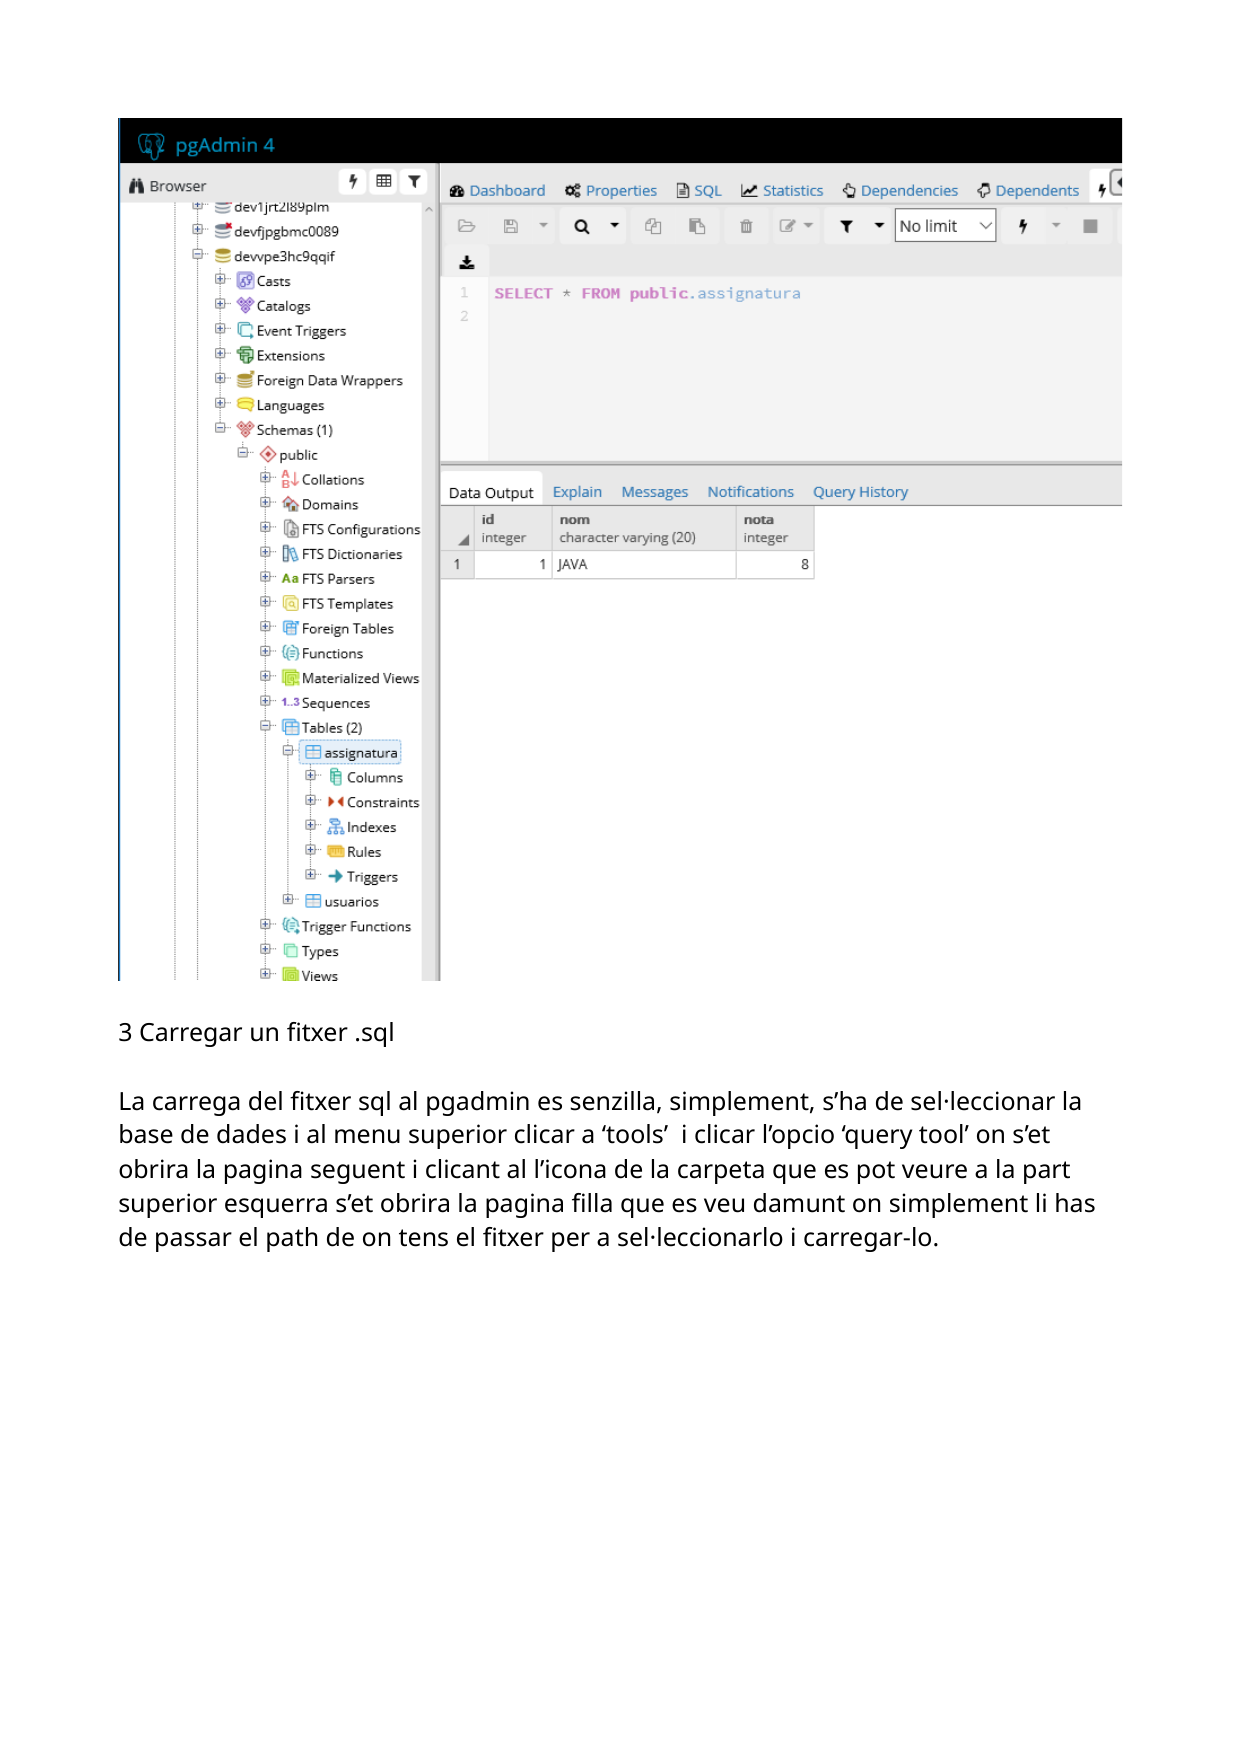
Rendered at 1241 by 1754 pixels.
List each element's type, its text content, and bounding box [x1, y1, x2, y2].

picture [118, 118, 1123, 981]
text La carrega del fitxer sql al pgadmin es senzilla, simplement, s’ha de sel·leccionar la base de dades i al menu superior clicar a ‘tools’ i clicar l’opcio ‘query tool’ on s’et obrira la pagina seguent i clicant al l’icona de la carpeta que es pot veure a la part superior esquerra s’et obrira la pagina filla que es veu damunt on simplement li has de passar el path de on tens el fitxer per a sel·leccionarlo i carregar-lo. [118, 1083, 1122, 1253]
text 3 Carregar un fitxer .sql [118, 1015, 1122, 1049]
